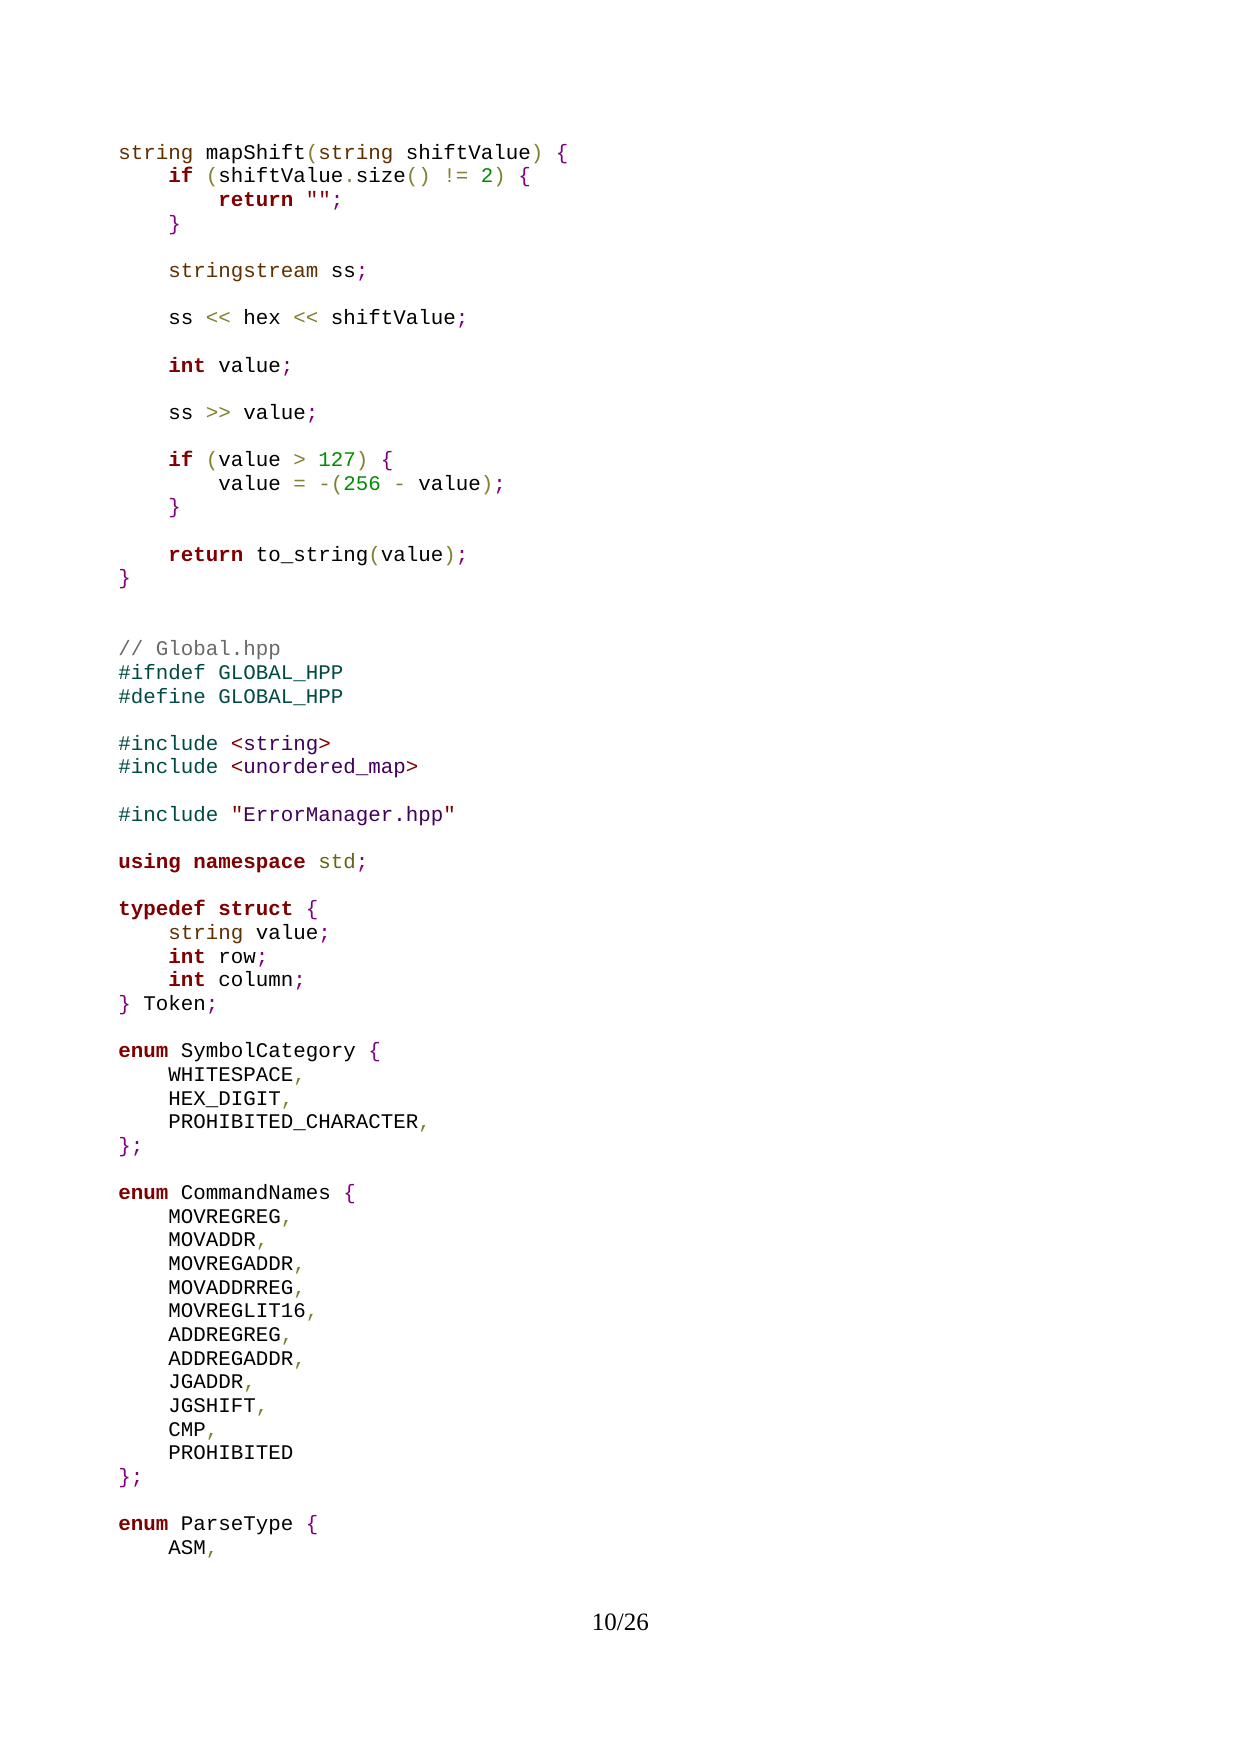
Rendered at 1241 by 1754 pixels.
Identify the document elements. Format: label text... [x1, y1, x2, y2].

text using namespace std; [118, 851, 1122, 875]
text PROHIBITED_CHARACTER, [118, 1111, 1122, 1135]
text MOVREGLIT16, [118, 1300, 1122, 1324]
text #ifndef GLOBAL_HPP [118, 662, 1122, 686]
text int row; [118, 946, 1122, 969]
text enum CommandNames { [118, 1182, 1122, 1206]
text ASM, [118, 1537, 1122, 1561]
text } [118, 496, 1122, 520]
text MOVADDRREG, [118, 1277, 1122, 1300]
text MOVREGREG, [118, 1206, 1122, 1229]
text return to_string(value); [118, 544, 1122, 567]
text #include <unordered_map> [118, 757, 1122, 780]
text }; [118, 1135, 1122, 1158]
text WHITESPACE, [118, 1064, 1122, 1088]
text #define GLOBAL_HPP [118, 686, 1122, 709]
text enum ParseType { [118, 1513, 1122, 1537]
text typedef struct { [118, 898, 1122, 922]
text #include "ErrorManager.hpp" [118, 804, 1122, 827]
text ADDREGREG, [118, 1324, 1122, 1348]
text enum SymbolCategory { [118, 1040, 1122, 1064]
text ss << hex << shiftValue; [118, 307, 1122, 331]
text ss >> value; [118, 402, 1122, 426]
text if (value > 127) { [118, 449, 1122, 473]
text #include <string> [118, 733, 1122, 757]
text // Global.hpp [118, 638, 1122, 662]
text string mapShift(string shiftValue) { [118, 142, 1122, 165]
text stringstream ss; [118, 260, 1122, 284]
text value = -(256 - value); [118, 473, 1122, 496]
text } [118, 567, 1122, 591]
text PROHIBITED [118, 1442, 1122, 1466]
text int column; [118, 969, 1122, 993]
text CMP, [118, 1419, 1122, 1442]
text MOVADDR, [118, 1229, 1122, 1253]
text } Token; [118, 993, 1122, 1017]
text JGSHIFT, [118, 1395, 1122, 1419]
text return ""; [118, 189, 1122, 213]
text HEX_DIGIT, [118, 1088, 1122, 1111]
text if (shiftValue.size() != 2) { [118, 165, 1122, 189]
text string value; [118, 922, 1122, 946]
text int value; [118, 354, 1122, 378]
text MOVREGADDR, [118, 1253, 1122, 1277]
text ADDREGADDR, [118, 1348, 1122, 1371]
text }; [118, 1466, 1122, 1489]
text JGADDR, [118, 1371, 1122, 1395]
text } [118, 213, 1122, 236]
